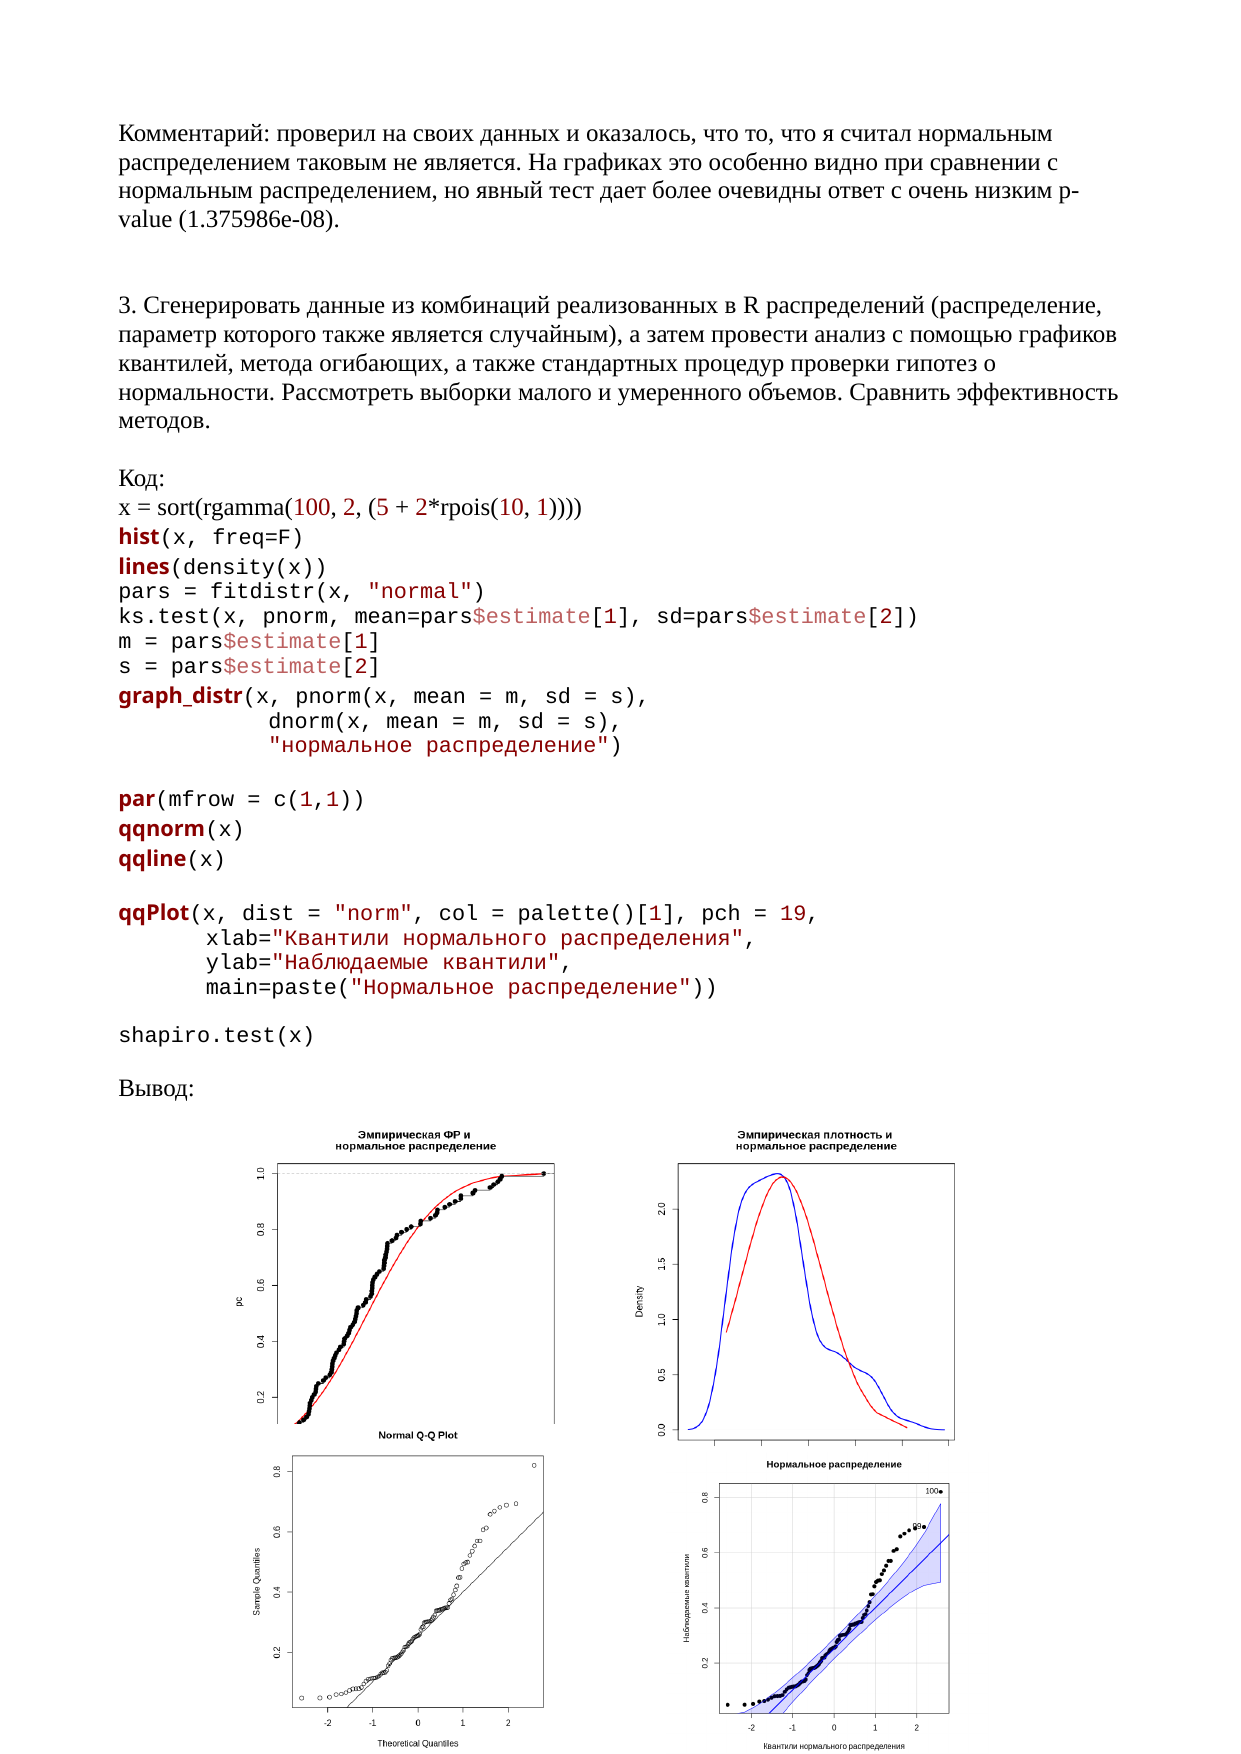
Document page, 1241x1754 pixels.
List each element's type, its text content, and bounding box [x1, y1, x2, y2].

text Вывод: [118, 1073, 1122, 1102]
text qqline(x) [118, 843, 1122, 873]
picture [214, 1120, 1000, 1754]
text par(mfrow = c(1,1)) [118, 783, 1122, 813]
text dnorm(x, mean = m, sd = s), [118, 710, 1122, 734]
text m = pars$estimate[1] [118, 630, 1122, 655]
text main=paste("Нормальное распределение")) [118, 976, 1122, 1001]
text qqPlot(x, dist = "norm", col = palette()[1], pch = 19, [118, 897, 1122, 927]
text Комментарий: проверил на своих данных и оказалось, что то, что я считал нормальным распределением таковым не является. На графиках это особенно видно при сравнении с нормальным распределением, но явный тест дает более очевидны ответ с очень низким p-value (1.375986e-08). [118, 118, 1122, 233]
text pars = fitdistr(x, "normal") [118, 581, 1122, 605]
text x = sort(rgamma(100, 2, (5 + 2*rpois(10, 1)))) [118, 492, 1122, 521]
text ylab="Наблюдаемые квантили", [118, 951, 1122, 976]
text qqnorm(x) [118, 813, 1122, 843]
text graph_distr(x, pnorm(x, mean = m, sd = s), [118, 680, 1122, 710]
text "нормальное распределение") [118, 734, 1122, 759]
text hist(x, freq=F) [118, 521, 1122, 551]
text s = pars$estimate[2] [118, 655, 1122, 680]
text ks.test(x, pnorm, mean=pars$estimate[1], sd=pars$estimate[2]) [118, 605, 1122, 630]
text lines(density(x)) [118, 551, 1122, 581]
text 3. Сгенерировать данные из комбинаций реализованных в R распределений (распределение, параметр которого также является случайным), а затем провести анализ с помощью графиков квантилей, метода огибающих, а также стандартных процедур проверки гипотез о нормальности. Рассмотреть выборки малого и умеренного объемов. Сравнить эффективность методов. [118, 291, 1122, 434]
text xlab="Квантили нормального распределения", [118, 927, 1122, 951]
text shapiro.test(x) [118, 1025, 1122, 1049]
text Код: [118, 463, 1122, 492]
